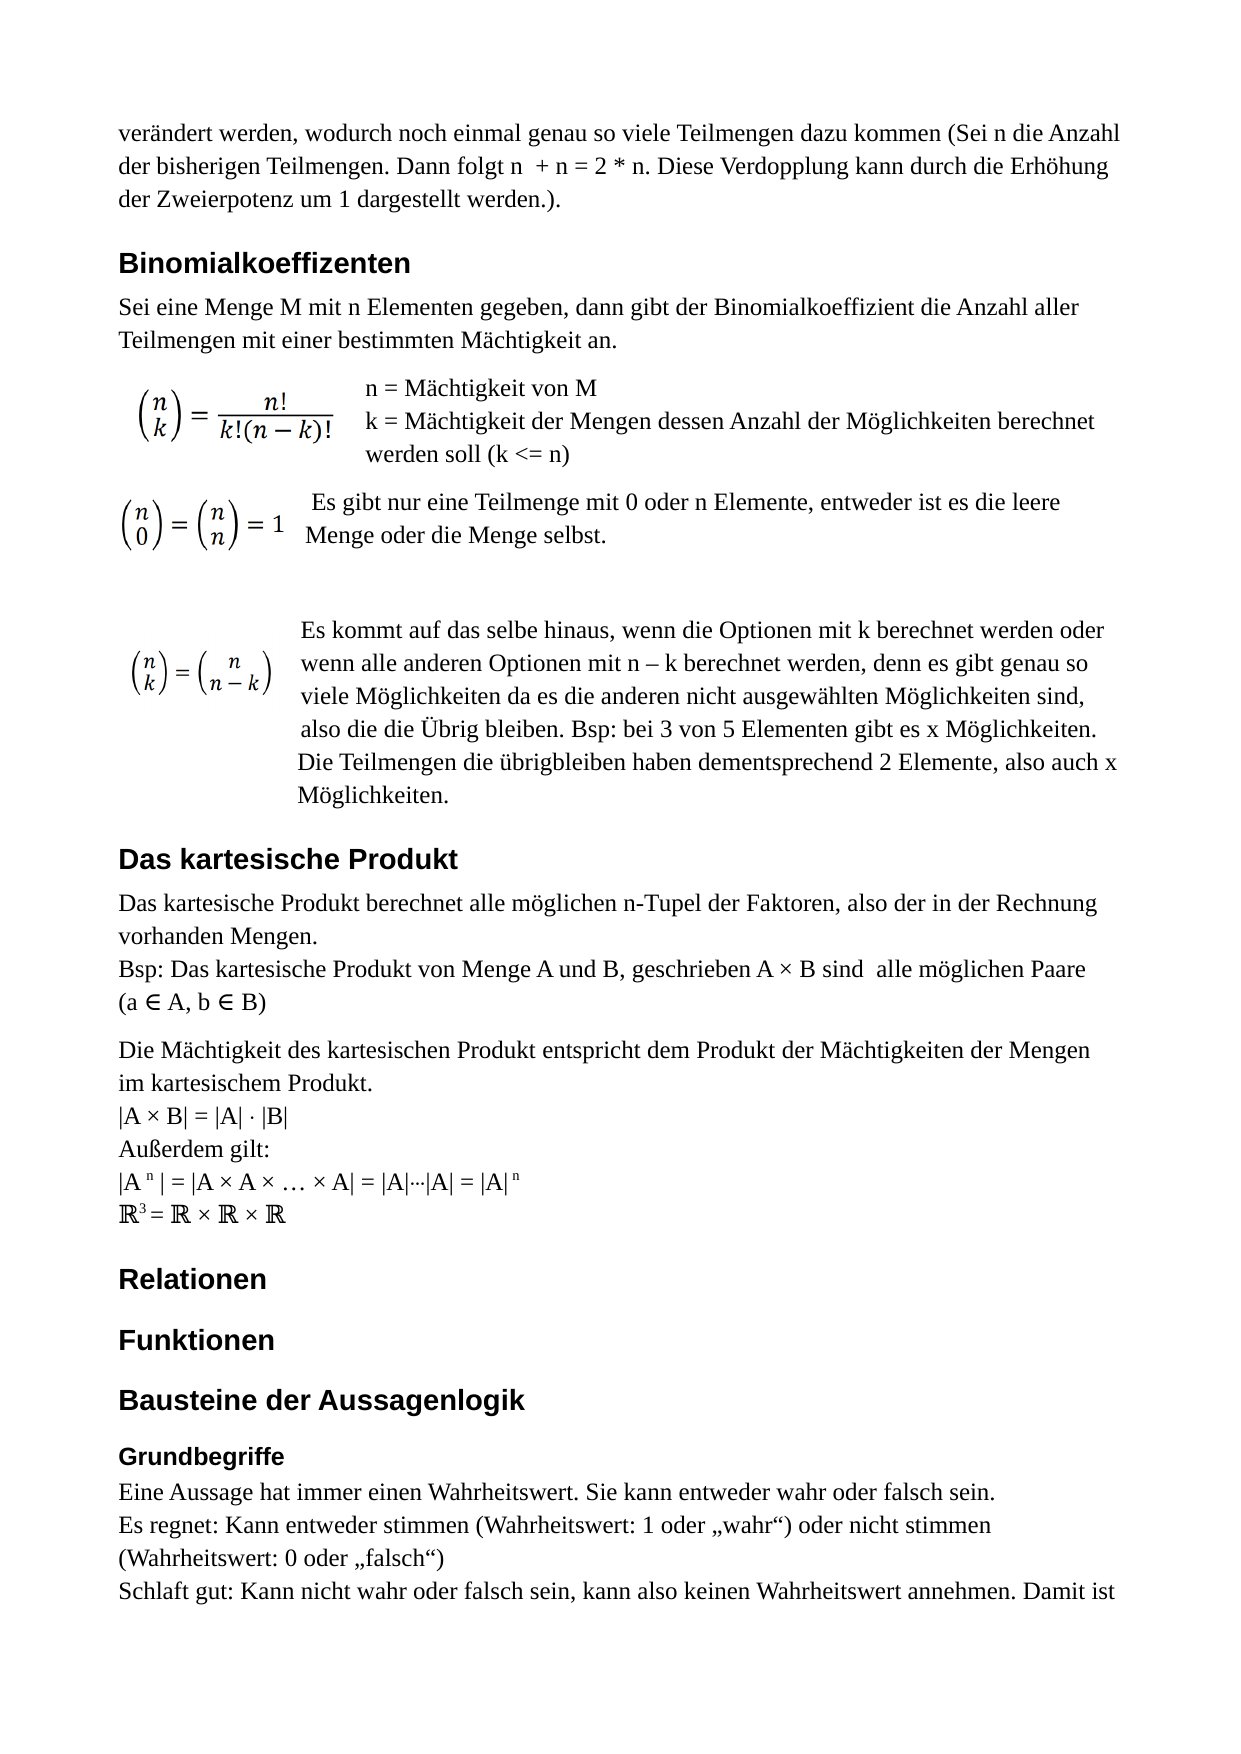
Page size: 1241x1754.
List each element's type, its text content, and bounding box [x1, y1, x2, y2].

text Eine Aussage hat immer einen Wahrheitswert. Sie kann entweder wahr oder falsch sein. Es regnet: Kann entweder stimmen (Wahrheitswert: 1 oder „wahr“) oder nicht stimmen (Wahrheitswert: 0 oder „falsch“) Schlaft gut: Kann nicht wahr oder falsch sein, kann also keinen Wahrheitswert annehmen. Damit ist [118, 1477, 1122, 1605]
subtitle Das kartesische Produkt [118, 842, 1122, 876]
text Sei eine Menge M mit n Elementen gegeben, dann gibt der Binomialkoeffizient die Anzahl aller Teilmengen mit einer bestimmten Mächtigkeit an. [118, 292, 1122, 354]
subtitle Funktionen [118, 1323, 1122, 1356]
subtitle Grundbegriffe [118, 1442, 1122, 1471]
text Es kommt auf das selbe hinaus, wenn die Optionen mit k berechnet werden oder wenn alle anderen Optionen mit n – k berechnet werden, denn es gibt genau so viele Möglichkeiten da es die anderen nicht ausgewählten Möglichkeiten sind, also die die Übrig bleiben. Bsp: bei 3 von 5 Elementen gibt es x Möglichkeiten. Die Teilmengen die übrigbleiben haben dementsprechend 2 Elemente, also auch x Möglichkeiten. [118, 615, 1122, 809]
text verändert werden, wodurch noch einmal genau so viele Teilmengen dazu kommen (Sei n die Anzahl der bisherigen Teilmengen. Dann folgt n + n = 2 * n. Diese Verdopplung kann durch die Erhöhung der Zweierpotenz um 1 dargestellt werden.). [118, 118, 1122, 213]
text Das kartesische Produkt berechnet alle möglichen n-Tupel der Faktoren, also der in der Rechnung vorhanden Mengen. Bsp: Das kartesische Produkt von Menge A und B, geschrieben A × B sind alle möglichen Paare (a ∈ A, b ∈ B) [118, 888, 1122, 1016]
subtitle Bausteine der Aussagenlogik [118, 1383, 1122, 1417]
text n = Mächtigkeit von M k = Mächtigkeit der Mengen dessen Anzahl der Möglichkeiten berechnet werden soll (k <= n) [118, 373, 1122, 468]
picture [117, 384, 365, 459]
subtitle Relationen [118, 1262, 1122, 1296]
picture [119, 487, 305, 577]
picture [116, 632, 301, 717]
text Es gibt nur eine Teilmenge mit 0 oder n Elemente, entweder ist es die leere Menge oder die Menge selbst. [305, 487, 1122, 548]
text Die Mächtigkeit des kartesischen Produkt entspricht dem Produkt der Mächtigkeiten der Mengen im kartesischem Produkt. |A × B| = |A| ⋅ |B| Außerdem gilt: |A n | = |A × A × … × A| = |A|⋯|A| = |A| n ℝ3 = ℝ × ℝ × ℝ [118, 1035, 1122, 1229]
subtitle Binomialkoeffizenten [118, 246, 1122, 280]
